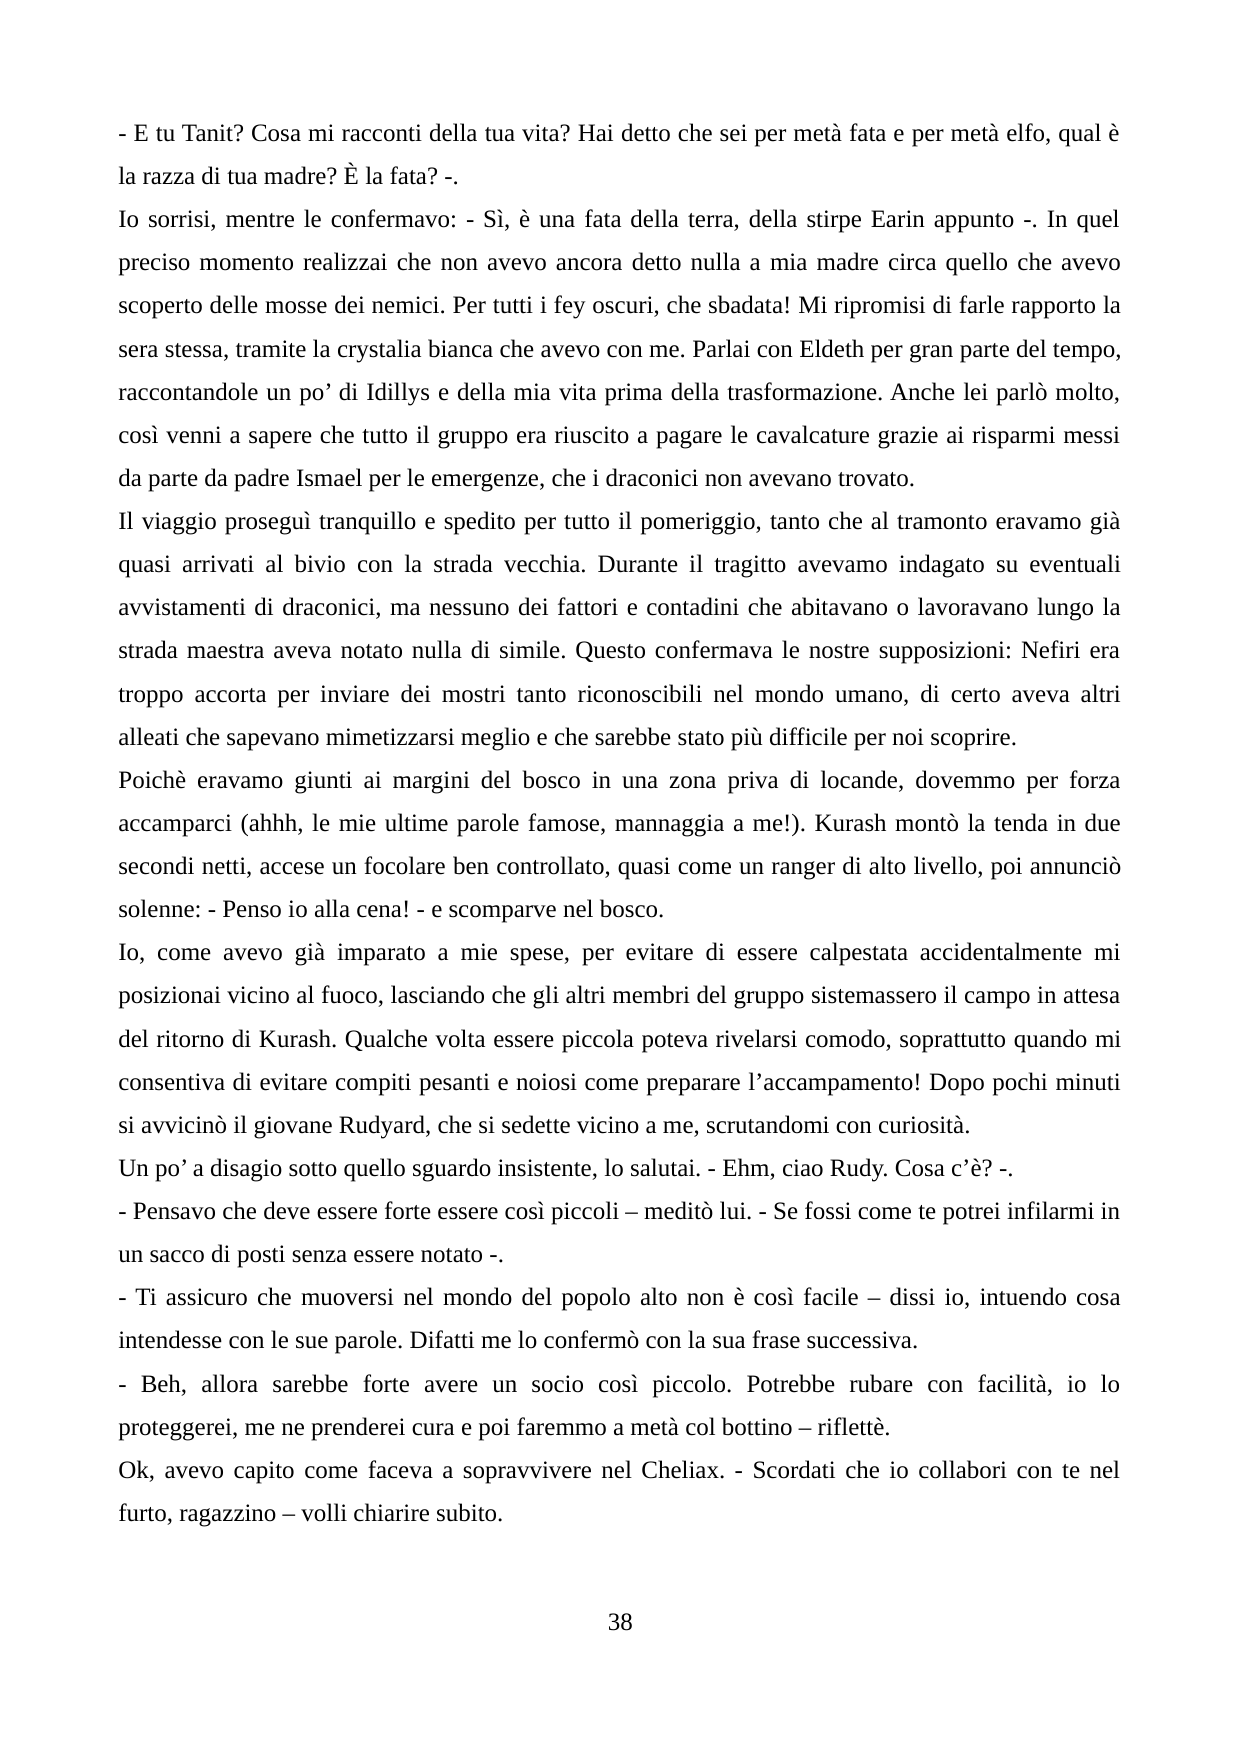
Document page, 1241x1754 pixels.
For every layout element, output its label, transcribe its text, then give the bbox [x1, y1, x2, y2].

text - Beh, allora sarebbe forte avere un socio così piccolo. Potrebbe rubare con facilità, io lo proteggerei, me ne prenderei cura e poi faremmo a metà col bottino – riflettè. [118, 1369, 1122, 1441]
text Il viaggio proseguì tranquillo e spedito per tutto il pomeriggio, tanto che al tramonto eravamo già quasi arrivati al bivio con la strada vecchia. Durante il tragitto avevamo indagato su eventuali avvistamenti di draconici, ma nessuno dei fattori e contadini che abitavano o lavoravano lungo la strada maestra aveva notato nulla di simile. Questo confermava le nostre supposizioni: Nefiri era troppo accorta per inviare dei mostri tanto riconoscibili nel mondo umano, di certo aveva altri alleati che sapevano mimetizzarsi meglio e che sarebbe stato più difficile per noi scoprire. [118, 506, 1122, 751]
text - E tu Tanit? Cosa mi racconti della tua vita? Hai detto che sei per metà fata e per metà elfo, qual è la razza di tua madre? È la fata? -. [118, 118, 1122, 190]
text Un po’ a disagio sotto quello sguardo insistente, lo salutai. - Ehm, ciao Rudy. Cosa c’è? -. [118, 1153, 1122, 1182]
text - Pensavo che deve essere forte essere così piccoli – meditò lui. - Se fossi come te potrei infilarmi in un sacco di posti senza essere notato -. [118, 1196, 1122, 1268]
text - Ti assicuro che muoversi nel mondo del popolo alto non è così facile – dissi io, intuendo cosa intendesse con le sue parole. Difatti me lo confermò con la sua frase successiva. [118, 1282, 1122, 1354]
text Poichè eravamo giunti ai margini del bosco in una zona priva di locande, dovemmo per forza accamparci (ahhh, le mie ultime parole famose, mannaggia a me!). Kurash montò la tenda in due secondi netti, accese un focolare ben controllato, quasi come un ranger di alto livello, poi annunciò solenne: - Penso io alla cena! - e scomparve nel bosco. [118, 765, 1122, 923]
text Ok, avevo capito come faceva a sopravvivere nel Cheliax. - Scordati che io collabori con te nel furto, ragazzino – volli chiarire subito. [118, 1455, 1122, 1527]
text Io, come avevo già imparato a mie spese, per evitare di essere calpestata accidentalmente mi posizionai vicino al fuoco, lasciando che gli altri membri del gruppo sistemassero il campo in attesa del ritorno di Kurash. Qualche volta essere piccola poteva rivelarsi comodo, soprattutto quando mi consentiva di evitare compiti pesanti e noiosi come preparare l’accampamento! Dopo pochi minuti si avvicinò il giovane Rudyard, che si sedette vicino a me, scrutandomi con curiosità. [118, 937, 1122, 1139]
text Io sorrisi, mentre le confermavo: - Sì, è una fata della terra, della stirpe Earin appunto -. In quel preciso momento realizzai che non avevo ancora detto nulla a mia madre circa quello che avevo scoperto delle mosse dei nemici. Per tutti i fey oscuri, che sbadata! Mi ripromisi di farle rapporto la sera stessa, tramite la crystalia bianca che avevo con me. Parlai con Eldeth per gran parte del tempo, raccontandole un po’ di Idillys e della mia vita prima della trasformazione. Anche lei parlò molto, così venni a sapere che tutto il gruppo era riuscito a pagare le cavalcature grazie ai risparmi messi da parte da padre Ismael per le emergenze, che i draconici non avevano trovato. [118, 204, 1122, 492]
